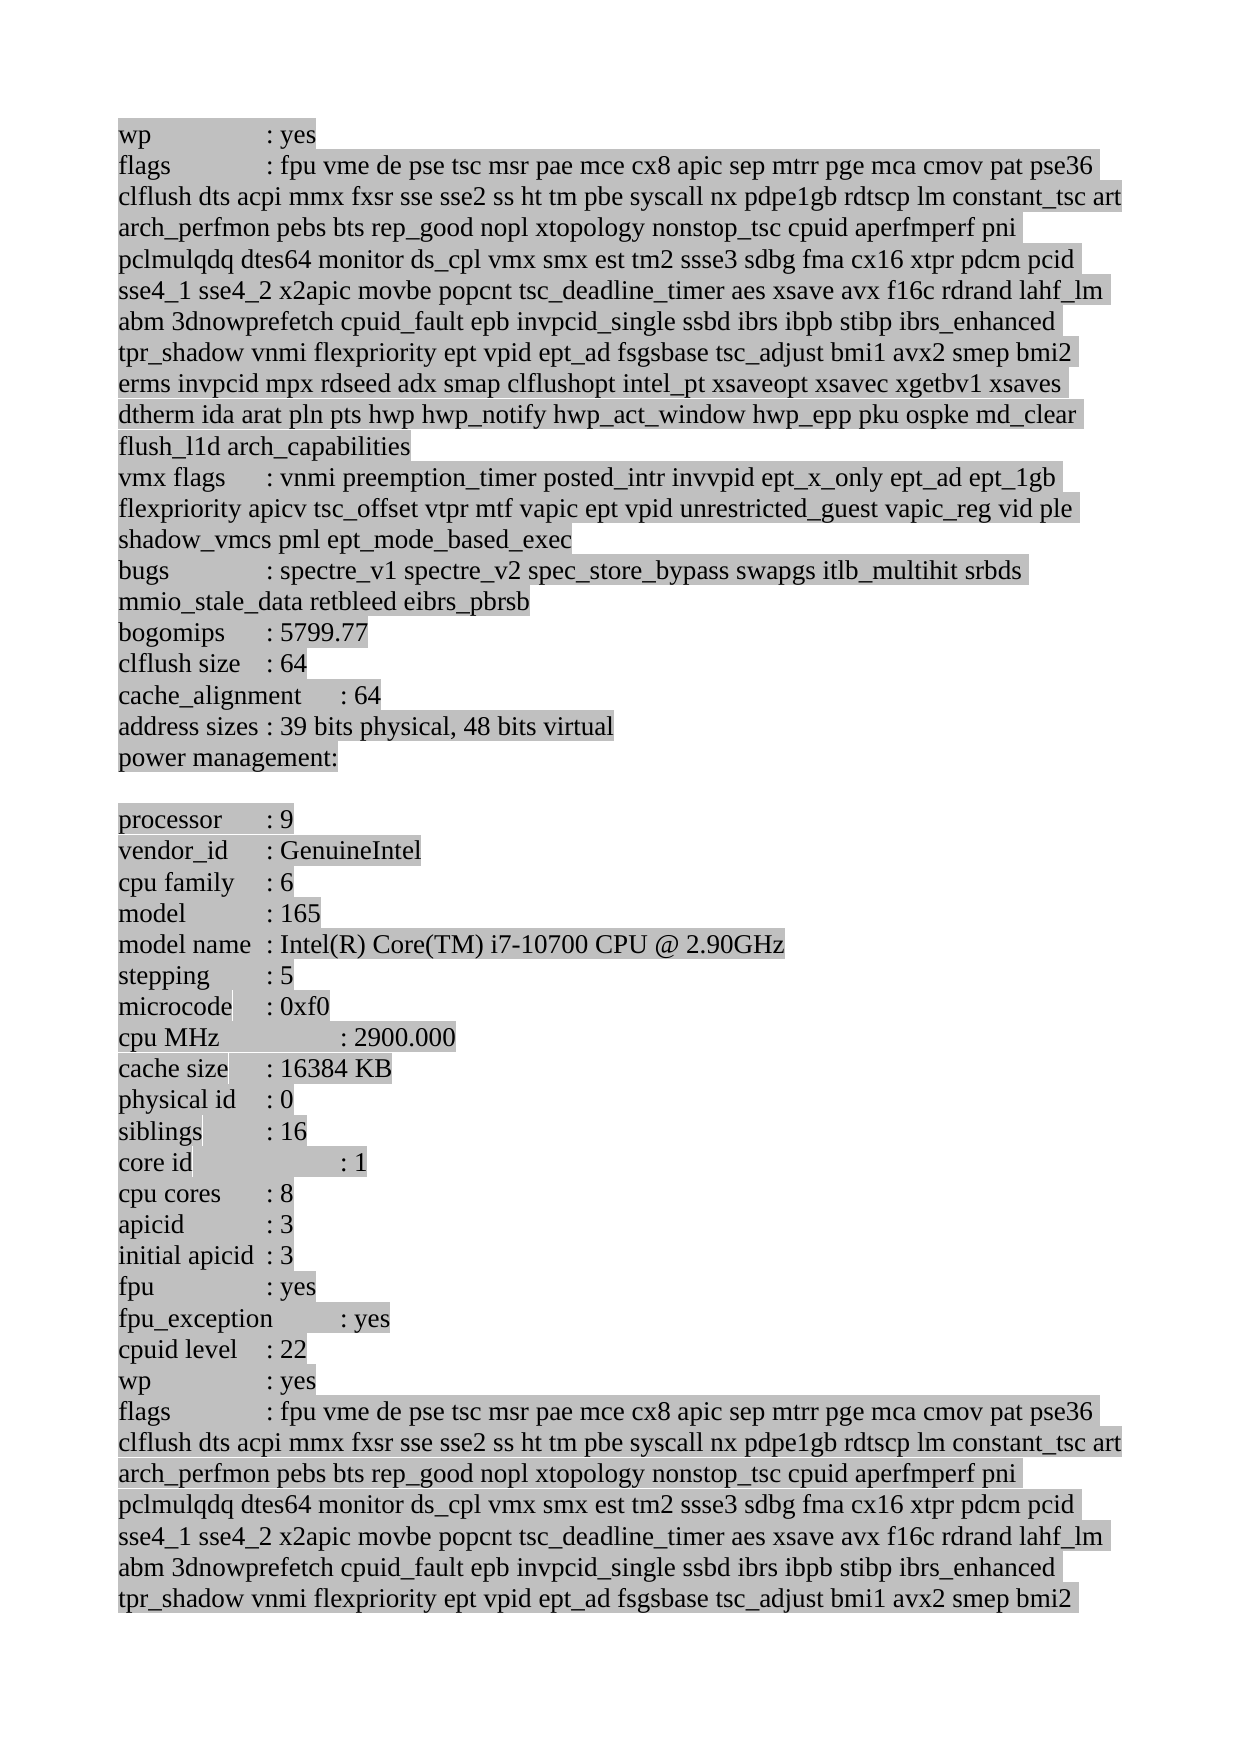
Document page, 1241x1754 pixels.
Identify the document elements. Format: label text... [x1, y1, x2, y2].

text processor : 9 [118, 803, 1122, 834]
text cpu MHz : 2900.000 [118, 1021, 1122, 1052]
text vmx flags : vnmi preemption_timer posted_intr invvpid ept_x_only ept_ad ept_1gb flexpriority apicv tsc_offset vtpr mtf vapic ept vpid unrestricted_guest vapic_reg vid ple shadow_vmcs pml ept_mode_based_exec [118, 461, 1122, 554]
text cpu cores : 8 [118, 1177, 1122, 1208]
text apicid : 3 [118, 1208, 1122, 1239]
text model : 165 [118, 897, 1122, 928]
text flags : fpu vme de pse tsc msr pae mce cx8 apic sep mtrr pge mca cmov pat pse36 clflush dts acpi mmx fxsr sse sse2 ss ht tm pbe syscall nx pdpe1gb rdtscp lm constant_tsc art arch_perfmon pebs bts rep_good nopl xtopology nonstop_tsc cpuid aperfmperf pni pclmulqdq dtes64 monitor ds_cpl vmx smx est tm2 ssse3 sdbg fma cx16 xtpr pdcm pcid sse4_1 sse4_2 x2apic movbe popcnt tsc_deadline_timer aes xsave avx f16c rdrand lahf_lm abm 3dnowprefetch cpuid_fault epb invpcid_single ssbd ibrs ibpb stibp ibrs_enhanced tpr_shadow vnmi flexpriority ept vpid ept_ad fsgsbase tsc_adjust bmi1 avx2 smep bmi2 erms invpcid mpx rdseed adx smap clflushopt intel_pt xsaveopt xsavec xgetbv1 xsaves dtherm ida arat pln pts hwp hwp_notify hwp_act_window hwp_epp pku ospke md_clear flush_l1d arch_capabilities [118, 149, 1122, 461]
text vendor_id : GenuineIntel [118, 834, 1122, 866]
text wp : yes [118, 118, 1122, 149]
text initial apicid : 3 [118, 1239, 1122, 1271]
text bogomips : 5799.77 [118, 616, 1122, 648]
text cache_alignment : 64 [118, 679, 1122, 710]
text address sizes : 39 bits physical, 48 bits virtual [118, 710, 1122, 741]
text wp : yes [118, 1364, 1122, 1395]
text model name : Intel(R) Core(TM) i7-10700 CPU @ 2.90GHz [118, 928, 1122, 959]
text fpu_exception : yes [118, 1302, 1122, 1333]
text cache size : 16384 KB [118, 1052, 1122, 1084]
text cpu family : 6 [118, 866, 1122, 897]
text bugs : spectre_v1 spectre_v2 spec_store_bypass swapgs itlb_multihit srbds mmio_stale_data retbleed eibrs_pbrsb [118, 554, 1122, 616]
text microcode : 0xf0 [118, 990, 1122, 1021]
text cpuid level : 22 [118, 1333, 1122, 1364]
text siblings : 16 [118, 1115, 1122, 1146]
text power management: [118, 741, 1122, 772]
text core id : 1 [118, 1146, 1122, 1177]
text fpu : yes [118, 1271, 1122, 1302]
text stepping : 5 [118, 959, 1122, 990]
text flags : fpu vme de pse tsc msr pae mce cx8 apic sep mtrr pge mca cmov pat pse36 clflush dts acpi mmx fxsr sse sse2 ss ht tm pbe syscall nx pdpe1gb rdtscp lm constant_tsc art arch_perfmon pebs bts rep_good nopl xtopology nonstop_tsc cpuid aperfmperf pni pclmulqdq dtes64 monitor ds_cpl vmx smx est tm2 ssse3 sdbg fma cx16 xtpr pdcm pcid sse4_1 sse4_2 x2apic movbe popcnt tsc_deadline_timer aes xsave avx f16c rdrand lahf_lm abm 3dnowprefetch cpuid_fault epb invpcid_single ssbd ibrs ibpb stibp ibrs_enhanced tpr_shadow vnmi flexpriority ept vpid ept_ad fsgsbase tsc_adjust bmi1 avx2 smep bmi2 [118, 1395, 1122, 1613]
text clflush size : 64 [118, 648, 1122, 679]
text physical id : 0 [118, 1084, 1122, 1115]
